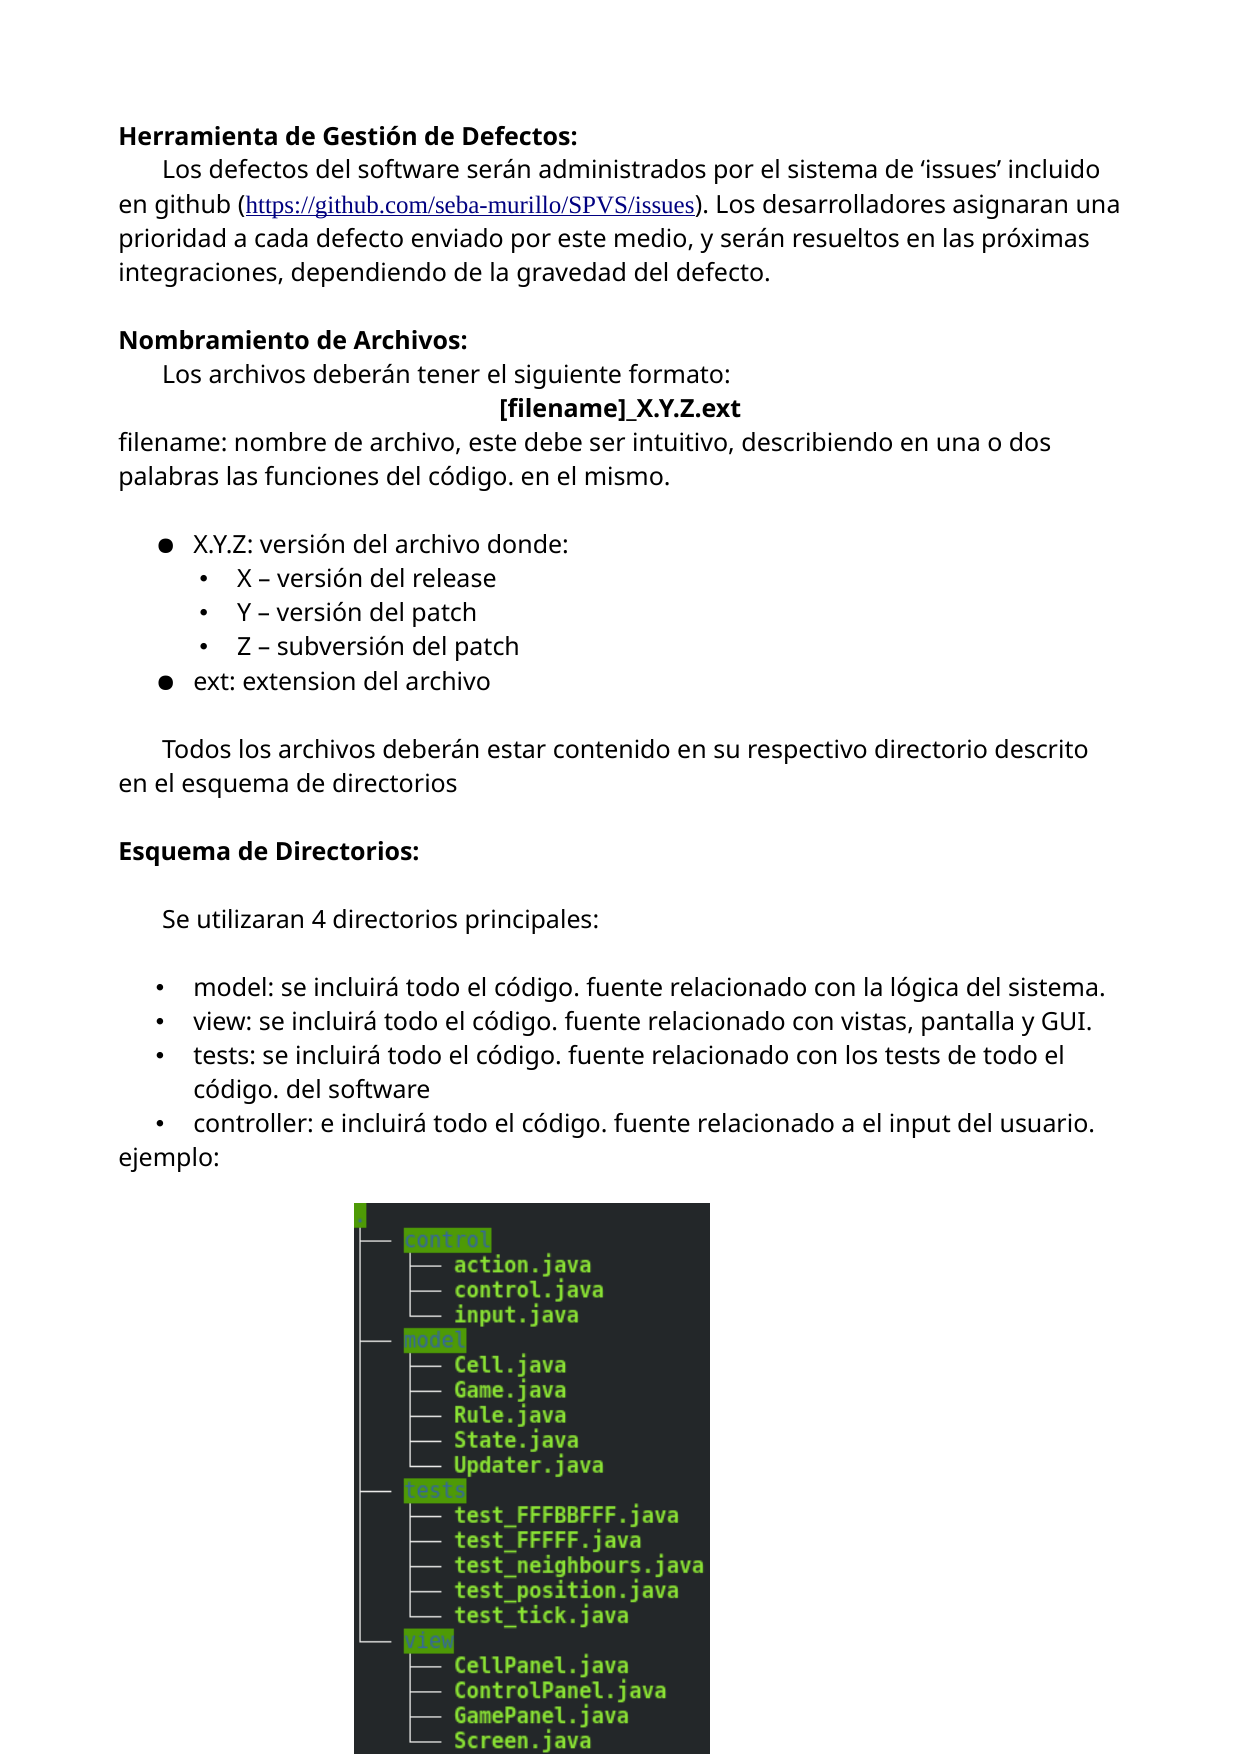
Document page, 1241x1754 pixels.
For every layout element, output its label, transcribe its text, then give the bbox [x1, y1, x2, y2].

text Esquema de Directorios: [118, 833, 1122, 867]
list Y – versión del patch [199, 595, 1122, 629]
picture [354, 1203, 710, 1754]
list ext: extension del archivo [156, 663, 1122, 697]
text ejemplo: [118, 1140, 1122, 1174]
text [filename]_X.Y.Z.ext [118, 391, 1122, 425]
list model: se incluirá todo el código. fuente relacionado con la lógica del sistema. [156, 970, 1122, 1004]
text Los archivos deberán tener el siguiente formato: [118, 357, 1122, 391]
list Z – subversión del patch [199, 629, 1122, 663]
list tests: se incluirá todo el código. fuente relacionado con los tests de todo el código. del software [156, 1038, 1122, 1106]
text Todos los archivos deberán estar contenido en su respectivo directorio descrito en el esquema de directorios [118, 731, 1122, 799]
list view: se incluirá todo el código. fuente relacionado con vistas, pantalla y GUI. [156, 1004, 1122, 1038]
text filename: nombre de archivo, este debe ser intuitivo, describiendo en una o dos palabras las funciones del código. en el mismo. [118, 425, 1122, 493]
text Se utilizaran 4 directorios principales: [118, 902, 1122, 936]
text Herramienta de Gestión de Defectos: [118, 118, 1122, 152]
list controller: e incluirá todo el código. fuente relacionado a el input del usuario. [156, 1106, 1122, 1140]
text Los defectos del software serán administrados por el sistema de ‘issues’ incluido en github (https://github.com/seba-murillo/SPVS/issues). Los desarrolladores asignaran una prioridad a cada defecto enviado por este medio, y serán resueltos en las próximas integraciones, dependiendo de la gravedad del defecto. [118, 152, 1122, 288]
list X.Y.Z: versión del archivo donde: [156, 527, 1122, 561]
text Nombramiento de Archivos: [118, 322, 1122, 357]
list X – versión del release [199, 561, 1122, 595]
